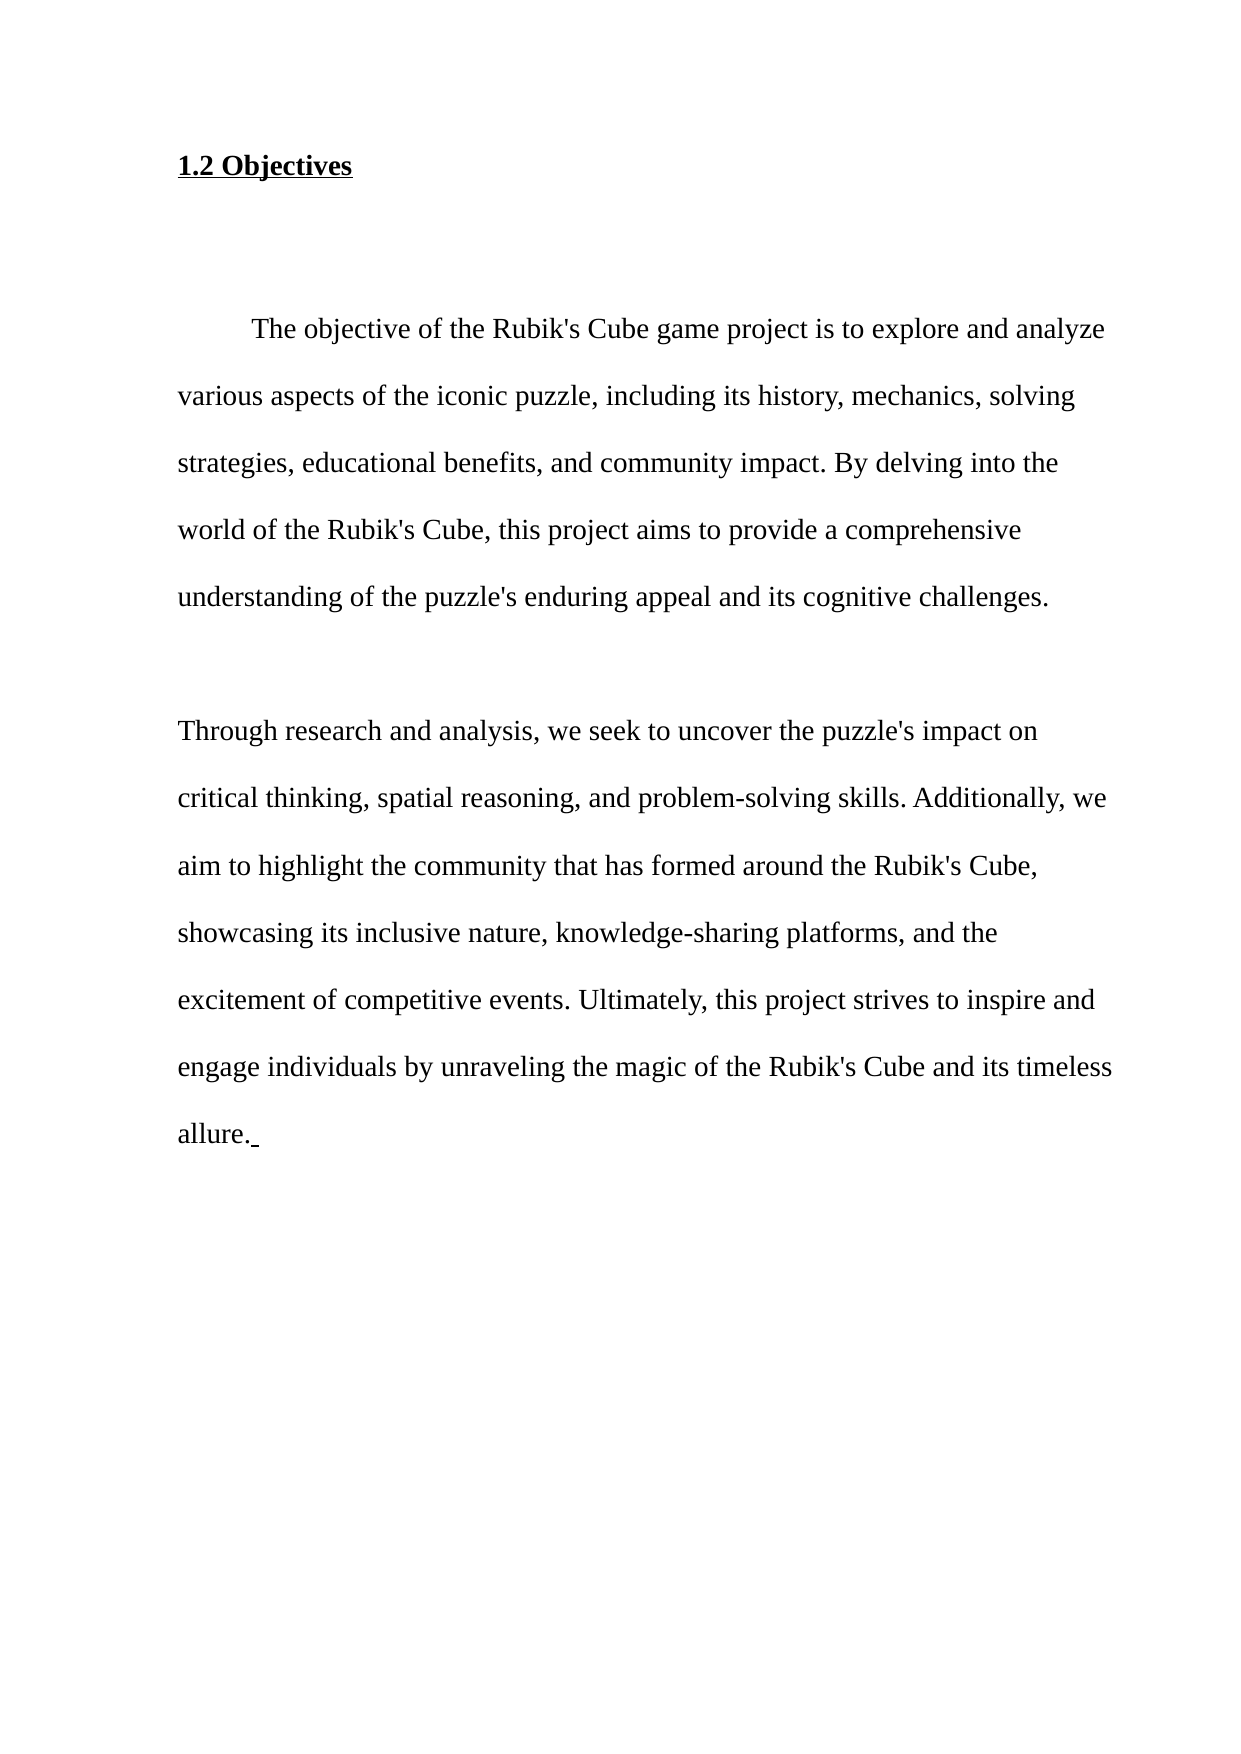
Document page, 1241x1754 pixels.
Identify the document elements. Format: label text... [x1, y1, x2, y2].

text The objective of the Rubik's Cube game project is to explore and analyze various aspects of the iconic puzzle, including its history, mechanics, solving strategies, educational benefits, and community impact. By delving into the world of the Rubik's Cube, this project aims to provide a comprehensive understanding of the puzzle's enduring appeal and its cognitive challenges. Through research and analysis, we seek to uncover the puzzle's impact on critical thinking, spatial reasoning, and problem-solving skills. Additionally, we aim to highlight the community that has formed around the Rubik's Cube, showcasing its inclusive nature, knowledge-sharing platforms, and the excitement of competitive events. Ultimately, this project strives to inspire and engage individuals by unraveling the magic of the Rubik's Cube and its timeless allure. [177, 311, 1122, 1149]
text 1.2 Objectives [177, 148, 1122, 181]
